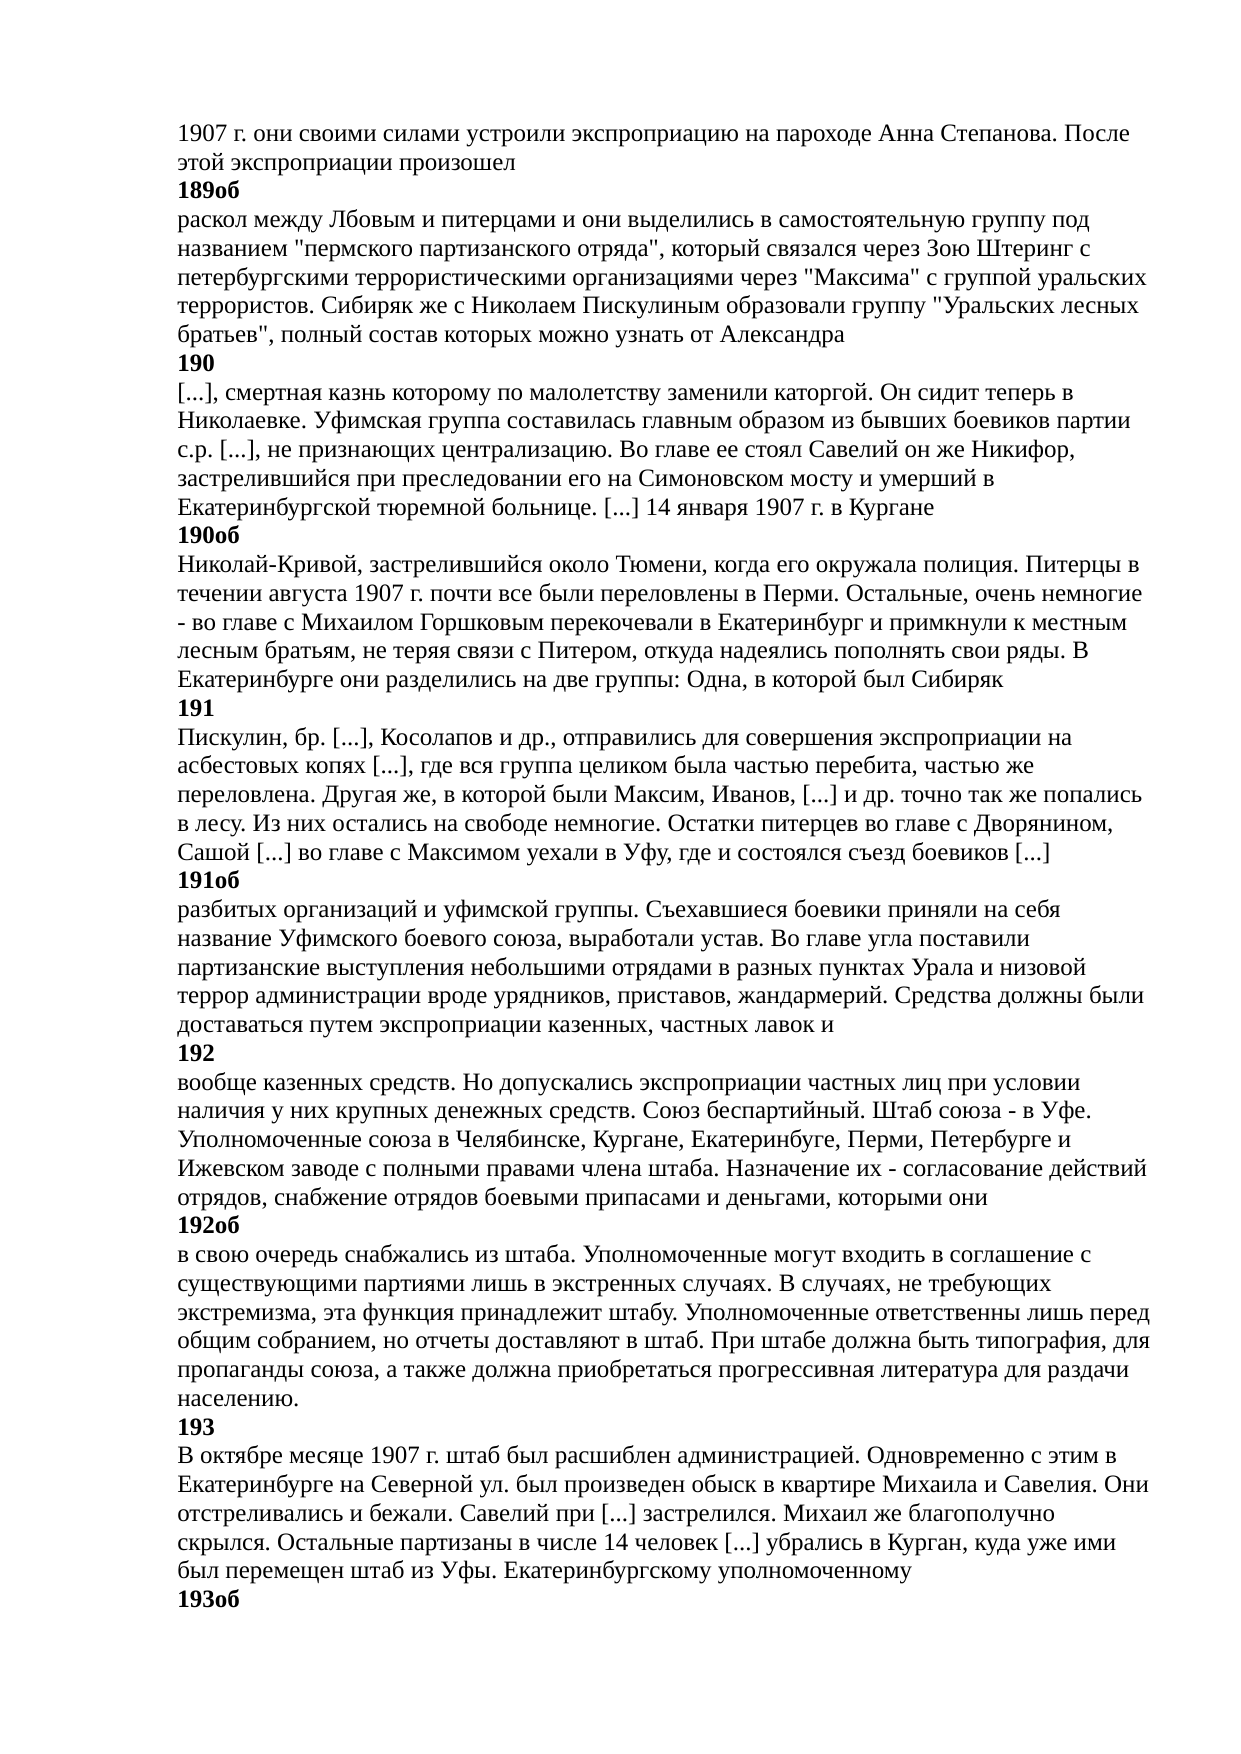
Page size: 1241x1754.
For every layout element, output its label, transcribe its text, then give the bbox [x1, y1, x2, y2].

text [...], смертная казнь которому по малолетству заменили каторгой. Он сидит теперь в Николаевке. Уфимская группа составилась главным образом из бывших боевиков партии с.р. [...], не признающих централизацию. Во главе ее стоял Савелий он же Никифор, застрелившийся при преследовании его на Симоновском мосту и умерший в Екатеринбургской тюремной больнице. [...] 14 января 1907 г. в Кургане [177, 377, 1152, 521]
text разбитых организаций и уфимской группы. Съехавшиеся боевики приняли на себя название Уфимского боевого союза, выработали устав. Во главе угла поставили партизанские выступления небольшими отрядами в разных пунктах Урала и низовой террор администрации вроде урядников, приставов, жандармерий. Средства должны были доставаться путем экспроприации казенных, частных лавок и [177, 894, 1152, 1038]
text 192об [177, 1211, 1152, 1239]
text Пискулин, бр. [...], Косолапов и др., отправились для совершения экспроприации на асбестовых копях [...], где вся группа целиком была частью перебита, частью же переловлена. Другая же, в которой были Максим, Иванов, [...] и др. точно так же попались в лесу. Из них остались на свободе немногие. Остатки питерцев во главе с Дворянином, Сашой [...] во главе с Максимом уехали в Уфу, где и состоялся съезд боевиков [...] [177, 722, 1152, 866]
text 191 [177, 693, 1152, 722]
text В октябре месяце 1907 г. штаб был расшиблен администрацией. Одновременно с этим в Екатеринбурге на Северной ул. был произведен обыск в квартире Михаила и Савелия. Они отстреливались и бежали. Савелий при [...] застрелился. Михаил же благополучно скрылся. Остальные партизаны в числе 14 человек [...] убрались в Курган, куда уже ими был перемещен штаб из Уфы. Екатеринбургскому уполномоченному [177, 1441, 1152, 1584]
text 193 [177, 1412, 1152, 1441]
text Николай-Кривой, застрелившийся около Тюмени, когда его окружала полиция. Питерцы в течении августа 1907 г. почти все были переловлены в Перми. Остальные, очень немногие - во главе с Михаилом Горшковым перекочевали в Екатеринбург и примкнули к местным лесным братьям, не теряя связи с Питером, откуда надеялись пополнять свои ряды. В Екатеринбурге они разделились на две группы: Одна, в которой был Сибиряк [177, 549, 1152, 693]
text в свою очередь снабжались из штаба. Уполномоченные могут входить в соглашение с существующими партиями лишь в экстренных случаях. В случаях, не требующих экстремизма, эта функция принадлежит штабу. Уполномоченные ответственны лишь перед общим собранием, но отчеты доставляют в штаб. При штабе должна быть типография, для пропаганды союза, а также должна приобретаться прогрессивная литература для раздачи населению. [177, 1239, 1152, 1412]
text 191об [177, 866, 1152, 894]
text 190 [177, 348, 1152, 377]
text 193об [177, 1584, 1152, 1613]
text 192 [177, 1038, 1152, 1067]
text 190об [177, 521, 1152, 549]
text раскол между Лбовым и питерцами и они выделились в самостоятельную группу под названием "пермского партизанского отряда", который связался через Зою Штеринг с петербургскими террористическими организациями через "Максима" с группой уральских террористов. Сибиряк же с Николаем Пискулиным образовали группу "Уральских лесных братьев", полный состав которых можно узнать от Александра [177, 204, 1152, 348]
text вообще казенных средств. Но допускались экспроприации частных лиц при условии наличия у них крупных денежных средств. Союз беспартийный. Штаб союза - в Уфе. Уполномоченные союза в Челябинске, Кургане, Екатеринбуге, Перми, Петербурге и Ижевском заводе с полными правами члена штаба. Назначение их - согласование действий отрядов, снабжение отрядов боевыми припасами и деньгами, которыми они [177, 1067, 1152, 1211]
text 1907 г. они своими силами устроили экспроприацию на пароходе Анна Степанова. После этой экспроприации произошел [177, 118, 1152, 176]
text 189об [177, 176, 1152, 204]
